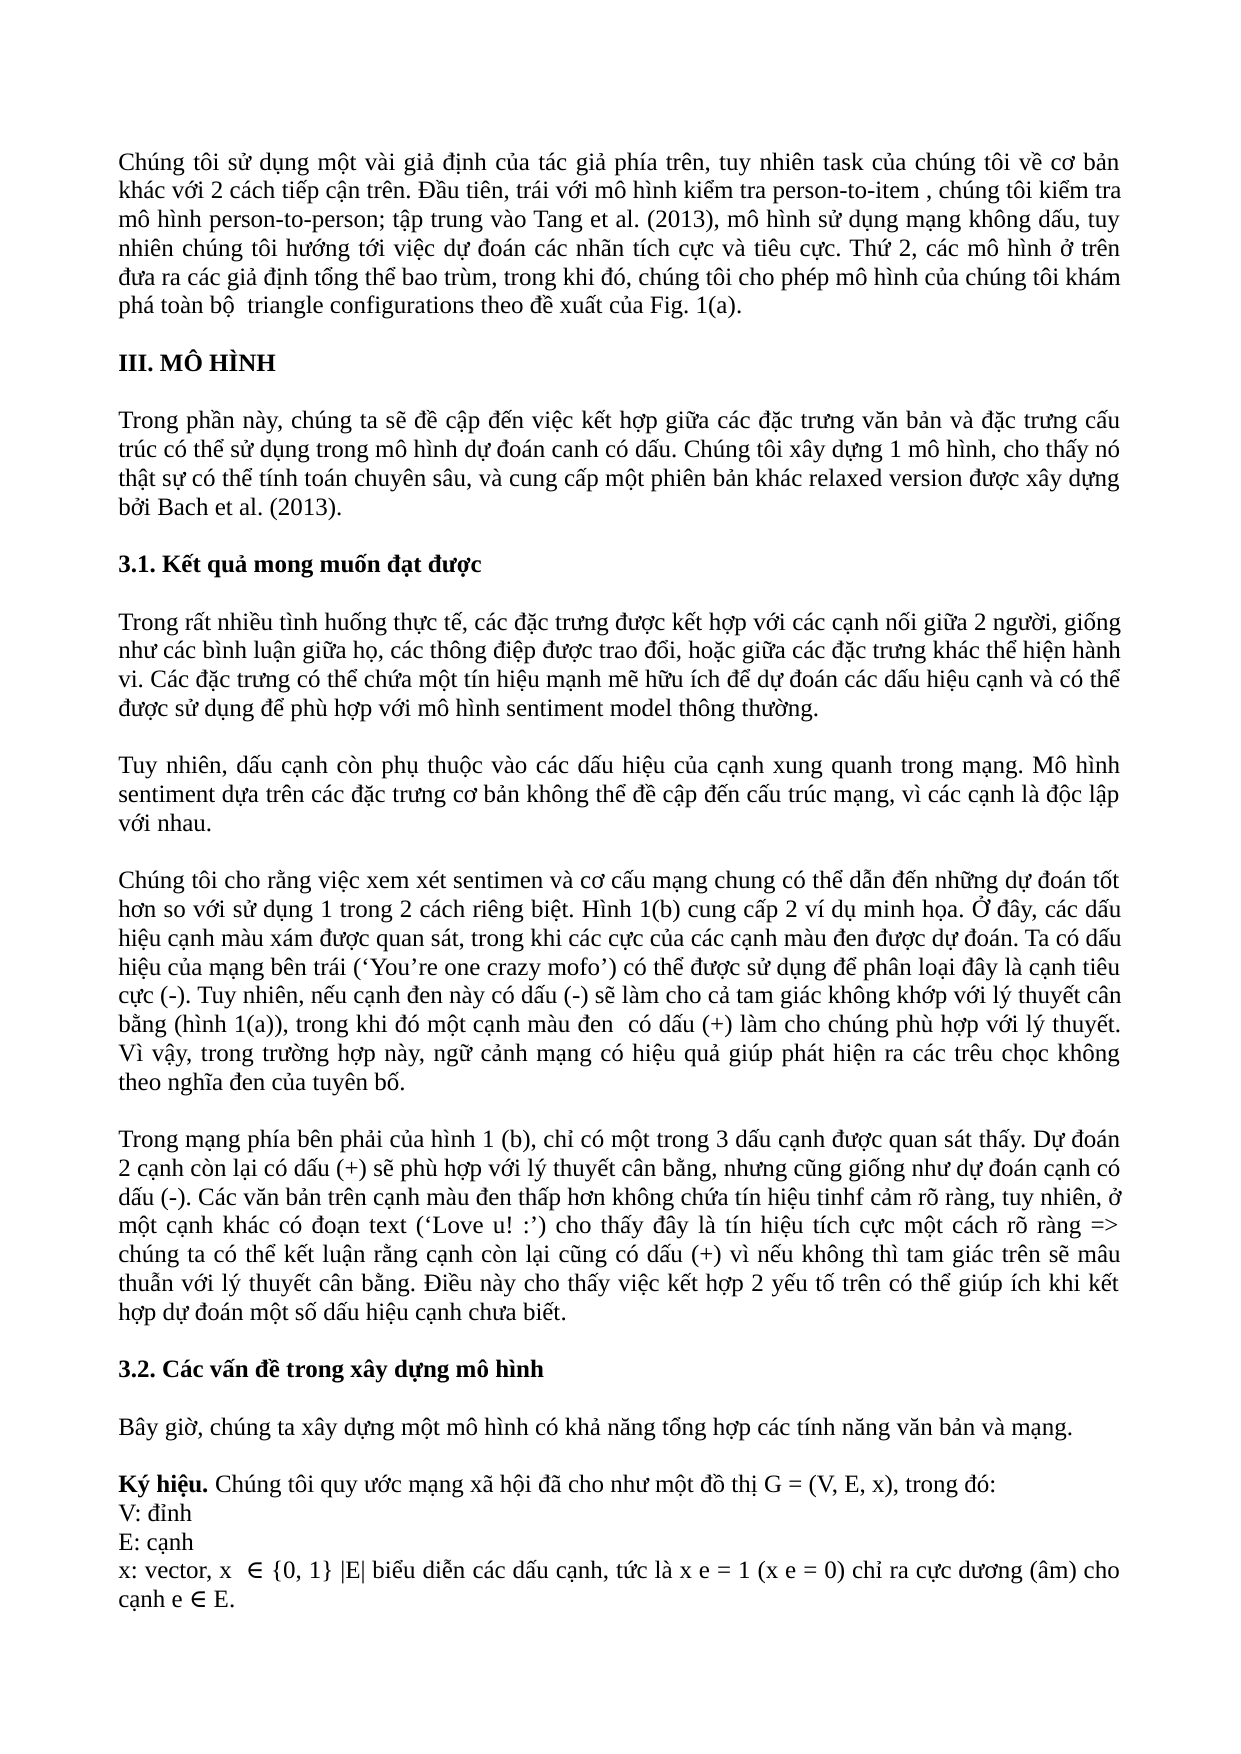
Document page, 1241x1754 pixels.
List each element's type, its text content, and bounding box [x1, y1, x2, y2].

text Bây giờ, chúng ta xây dựng một mô hình có khả năng tổng hợp các tính năng văn bản và mạng. [118, 1412, 1122, 1441]
text 3.2. Các vấn đề trong xây dựng mô hình [118, 1354, 1122, 1383]
text Trong rất nhiều tình huống thực tế, các đặc trưng được kết hợp với các cạnh nối giữa 2 người, giống như các bình luận giữa họ, các thông điệp được trao đổi, hoặc giữa các đặc trưng khác thể hiện hành vi. Các đặc trưng có thể chứa một tín hiệu mạnh mẽ hữu ích để dự đoán các dấu hiệu cạnh và có thể được sử dụng để phù hợp với mô hình sentiment model thông thường. [118, 607, 1122, 722]
text x: vector, x ∈ {0, 1} |E| biểu diễn các dấu cạnh, tức là x e = 1 (x e = 0) chỉ ra cực dương (âm) cho cạnh e ∈ E. [118, 1556, 1122, 1613]
text 3.1. Kết quả mong muốn đạt được [118, 549, 1122, 578]
text V: đỉnh [118, 1498, 1122, 1527]
text Ký hiệu. Chúng tôi quy ước mạng xã hội đã cho như một đồ thị G = (V, E, x), trong đó: [118, 1469, 1122, 1498]
text III. MÔ HÌNH [118, 348, 1122, 377]
text Chúng tôi sử dụng một vài giả định của tác giả phía trên, tuy nhiên task của chúng tôi về cơ bản khác với 2 cách tiếp cận trên. Đầu tiên, trái với mô hình kiểm tra person-to-item , chúng tôi kiểm tra mô hình person-to-person; tập trung vào Tang et al. (2013), mô hình sử dụng mạng không dấu, tuy nhiên chúng tôi hướng tới việc dự đoán các nhãn tích cực và tiêu cực. Thứ 2, các mô hình ở trên đưa ra các giả định tổng thể bao trùm, trong khi đó, chúng tôi cho phép mô hình của chúng tôi khám phá toàn bộ triangle configurations theo đề xuất của Fig. 1(a). [118, 147, 1122, 319]
text Trong mạng phía bên phải của hình 1 (b), chỉ có một trong 3 dấu cạnh được quan sát thấy. Dự đoán 2 cạnh còn lại có dấu (+) sẽ phù hợp với lý thuyết cân bằng, nhưng cũng giống như dự đoán cạnh có dấu (-). Các văn bản trên cạnh màu đen thấp hơn không chứa tín hiệu tinhf cảm rõ ràng, tuy nhiên, ở một cạnh khác có đoạn text (‘Love u! :’) cho thấy đây là tín hiệu tích cực một cách rõ ràng => chúng ta có thể kết luận rằng cạnh còn lại cũng có dấu (+) vì nếu không thì tam giác trên sẽ mâu thuẫn với lý thuyết cân bằng. Điều này cho thấy việc kết hợp 2 yếu tố trên có thể giúp ích khi kết hợp dự đoán một số dấu hiệu cạnh chưa biết. [118, 1124, 1122, 1326]
text Tuy nhiên, dấu cạnh còn phụ thuộc vào các dấu hiệu của cạnh xung quanh trong mạng. Mô hình sentiment dựa trên các đặc trưng cơ bản không thể đề cập đến cấu trúc mạng, vì các cạnh là độc lập với nhau. [118, 751, 1122, 837]
text Chúng tôi cho rằng việc xem xét sentimen và cơ cấu mạng chung có thể dẫn đến những dự đoán tốt hơn so với sử dụng 1 trong 2 cách riêng biệt. Hình 1(b) cung cấp 2 ví dụ minh họa. Ở đây, các dấu hiệu cạnh màu xám được quan sát, trong khi các cực của các cạnh màu đen được dự đoán. Ta có dấu hiệu của mạng bên trái (‘You’re one crazy mofo’) có thể được sử dụng để phân loại đây là cạnh tiêu cực (-). Tuy nhiên, nếu cạnh đen này có dấu (-) sẽ làm cho cả tam giác không khớp với lý thuyết cân bằng (hình 1(a)), trong khi đó một cạnh màu đen có dấu (+) làm cho chúng phù hợp với lý thuyết. Vì vậy, trong trường hợp này, ngữ cảnh mạng có hiệu quả giúp phát hiện ra các trêu chọc không theo nghĩa đen của tuyên bố. [118, 866, 1122, 1096]
text Trong phần này, chúng ta sẽ đề cập đến việc kết hợp giữa các đặc trưng văn bản và đặc trưng cấu trúc có thể sử dụng trong mô hình dự đoán canh có dấu. Chúng tôi xây dựng 1 mô hình, cho thấy nó thật sự có thể tính toán chuyên sâu, và cung cấp một phiên bản khác relaxed version được xây dựng bởi Bach et al. (2013). [118, 406, 1122, 521]
text E: cạnh [118, 1527, 1122, 1556]
